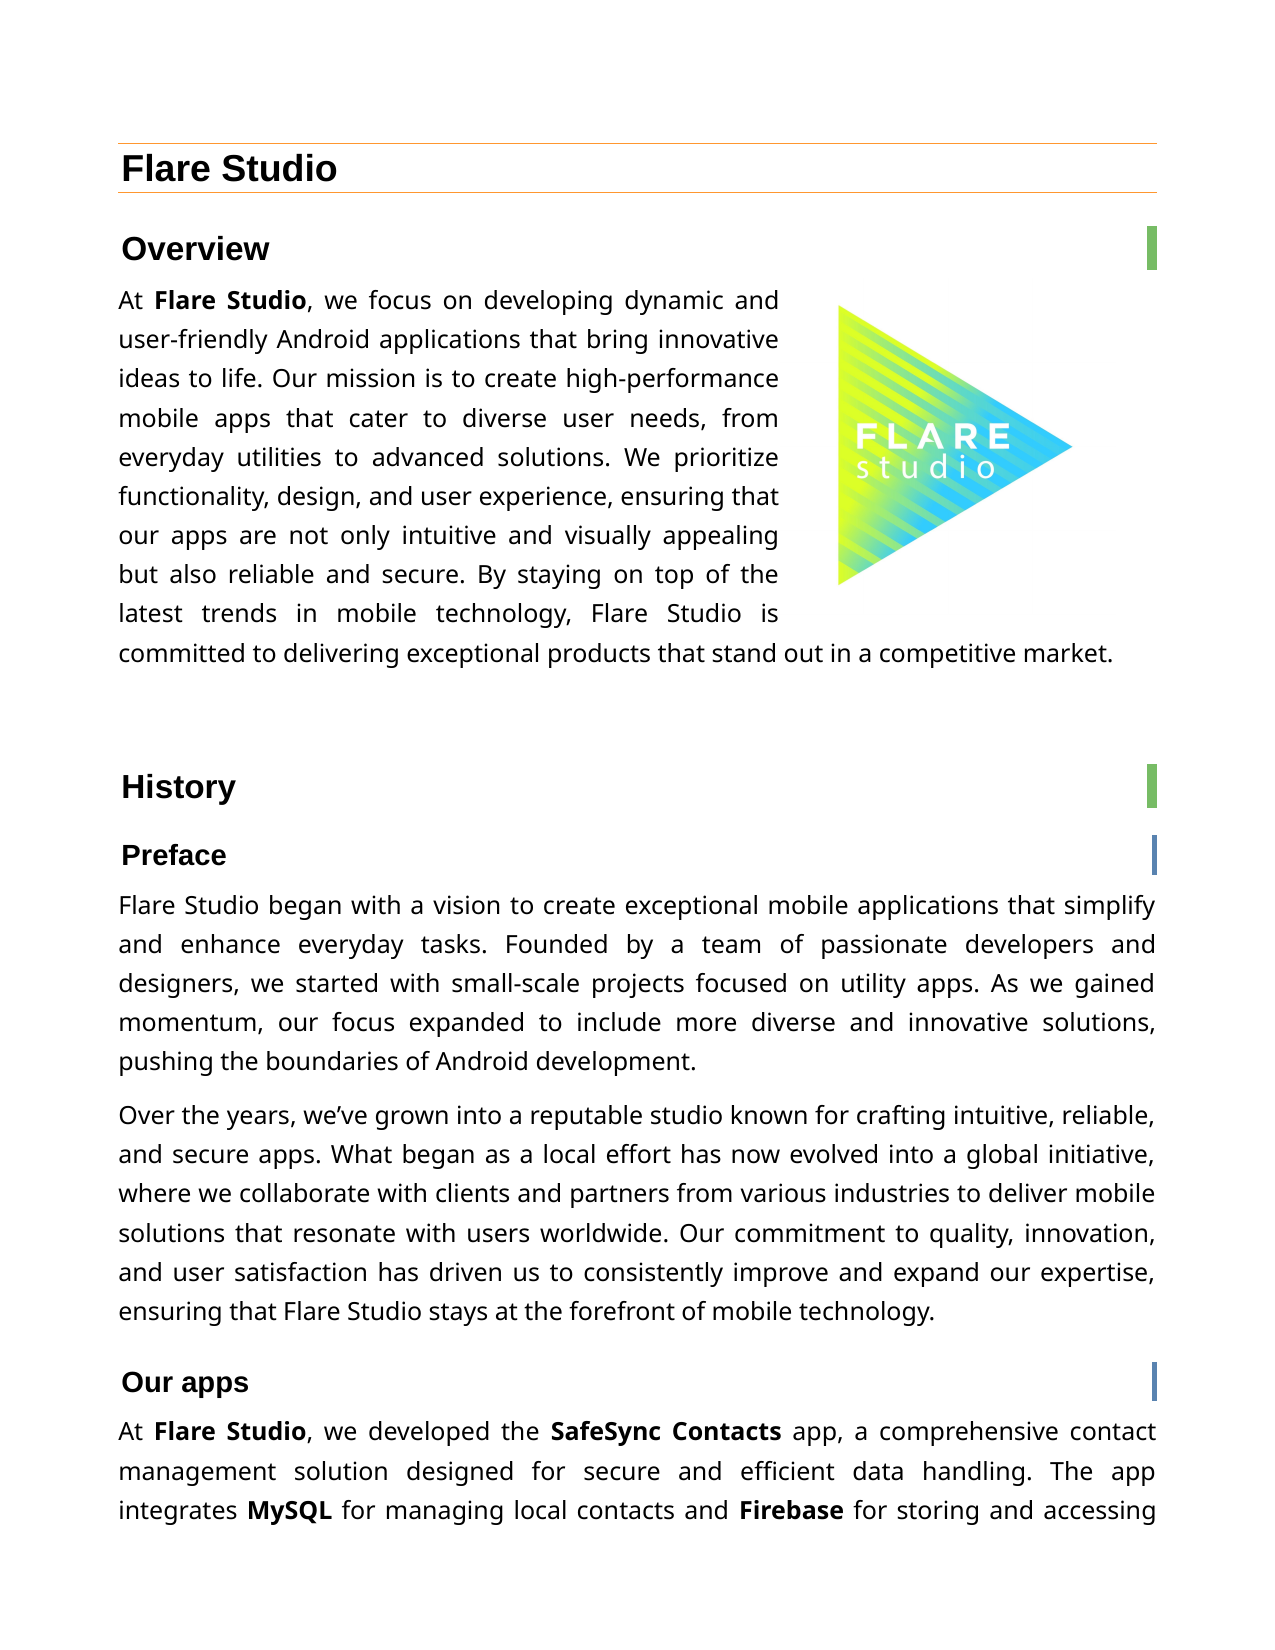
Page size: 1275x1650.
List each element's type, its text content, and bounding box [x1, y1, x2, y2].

subtitle Overview [118, 226, 1147, 270]
text Over the years, we’ve grown into a reputable studio known for crafting intuitive, reliable, and secure apps. What began as a local effort has now evolved into a global initiative, where we collaborate with clients and partners from various industries to deliver mobile solutions that resonate with users worldwide. Our commitment to quality, innovation, and user satisfaction has driven us to consistently improve and expand our expertise, ensuring that Flare Studio stays at the forefront of mobile technology. [118, 1098, 1157, 1328]
text At Flare Studio, we developed the SafeSync Contacts app, a comprehensive contact management solution designed for secure and efficient data handling. The app integrates MySQL for managing local contacts and Firebase for storing and accessing [118, 1414, 1157, 1526]
subtitle History [118, 764, 1147, 808]
subtitle Our apps [118, 1362, 1152, 1401]
subtitle Flare Studio [118, 144, 1157, 192]
text Flare Studio began with a vision to create exceptional mobile applications that simplify and enhance everyday tasks. Founded by a team of passionate developers and designers, we started with small-scale projects focused on utility apps. As we gained momentum, our focus expanded to include more diverse and innovative solutions, pushing the boundaries of Android development. [118, 887, 1157, 1078]
text At Flare Studio, we focus on developing dynamic and user-friendly Android applications that bring innovative ideas to life. Our mission is to create high-performance mobile apps that cater to diverse user needs, from everyday utilities to advanced solutions. We prioritize functionality, design, and user experience, ensuring that our apps are not only intuitive and visually appealing but also reliable and secure. By staying on top of the latest trends in mobile technology, Flare Studio is committed to delivering exceptional products that stand out in a competitive market. [118, 283, 1157, 669]
subtitle Preface [118, 835, 1152, 875]
picture [779, 278, 1117, 615]
